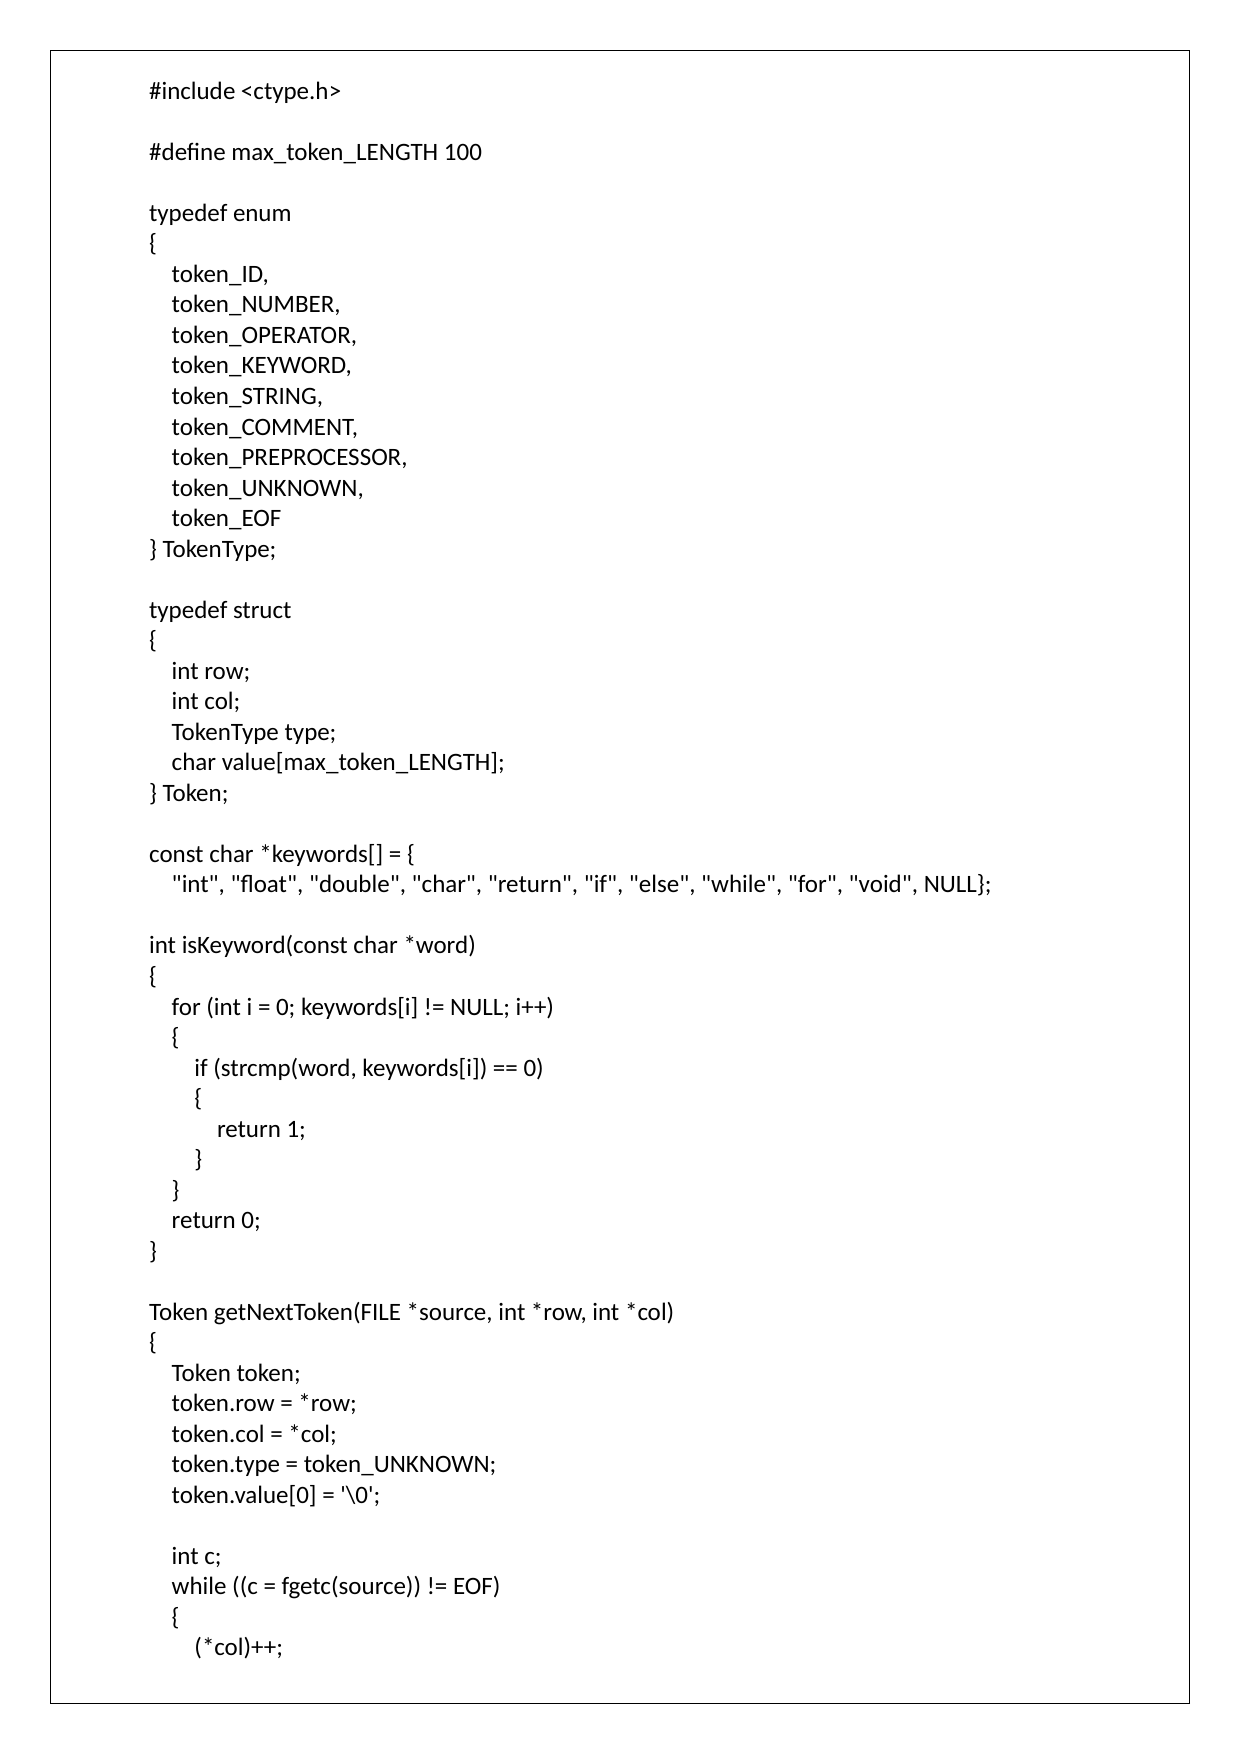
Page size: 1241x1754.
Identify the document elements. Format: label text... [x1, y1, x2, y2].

text TokenType type; [149, 716, 1165, 746]
text int c; [149, 1540, 1165, 1571]
text { [149, 624, 1165, 655]
text token_ID, [149, 258, 1165, 289]
text Token token; [149, 1357, 1165, 1387]
text return 1; [149, 1113, 1165, 1143]
text int row; [149, 655, 1165, 685]
text char value[max_token_LENGTH]; [149, 746, 1165, 777]
text token.type = token_UNKNOWN; [149, 1448, 1165, 1479]
text token_OPERATOR, [149, 319, 1165, 350]
text token_EOF [149, 502, 1165, 533]
text #define max_token_LENGTH 100 [149, 136, 1165, 167]
text token_STRING, [149, 380, 1165, 411]
text } [149, 1143, 1165, 1174]
text typedef enum [149, 197, 1165, 228]
text Token getNextToken(FILE *source, int *row, int *col) [149, 1296, 1165, 1326]
text for (int i = 0; keywords[i] != NULL; i++) [149, 991, 1165, 1021]
text int isKeyword(const char *word) [149, 929, 1165, 960]
text #include <ctype.h> [149, 75, 1165, 106]
text token.value[0] = '\0'; [149, 1479, 1165, 1509]
text { [149, 960, 1165, 991]
text { [149, 1021, 1165, 1052]
text "int", "float", "double", "char", "return", "if", "else", "while", "for", "void", NULL}; [149, 868, 1165, 899]
text { [149, 228, 1165, 258]
text int col; [149, 685, 1165, 716]
text } TokenType; [149, 533, 1165, 563]
text } [149, 1174, 1165, 1204]
text token_KEYWORD, [149, 350, 1165, 380]
text token_PREPROCESSOR, [149, 441, 1165, 472]
text } Token; [149, 777, 1165, 807]
text while ((c = fgetc(source)) != EOF) [149, 1571, 1165, 1601]
text token_UNKNOWN, [149, 472, 1165, 502]
text (*col)++; [149, 1632, 1165, 1662]
text { [149, 1082, 1165, 1113]
text token.row = *row; [149, 1387, 1165, 1418]
text token.col = *col; [149, 1418, 1165, 1448]
text if (strcmp(word, keywords[i]) == 0) [149, 1052, 1165, 1082]
text return 0; [149, 1204, 1165, 1235]
text } [149, 1235, 1165, 1265]
text { [149, 1326, 1165, 1357]
text token_COMMENT, [149, 411, 1165, 441]
text token_NUMBER, [149, 289, 1165, 319]
text const char *keywords[] = { [149, 838, 1165, 868]
text typedef struct [149, 594, 1165, 624]
text { [149, 1601, 1165, 1632]
